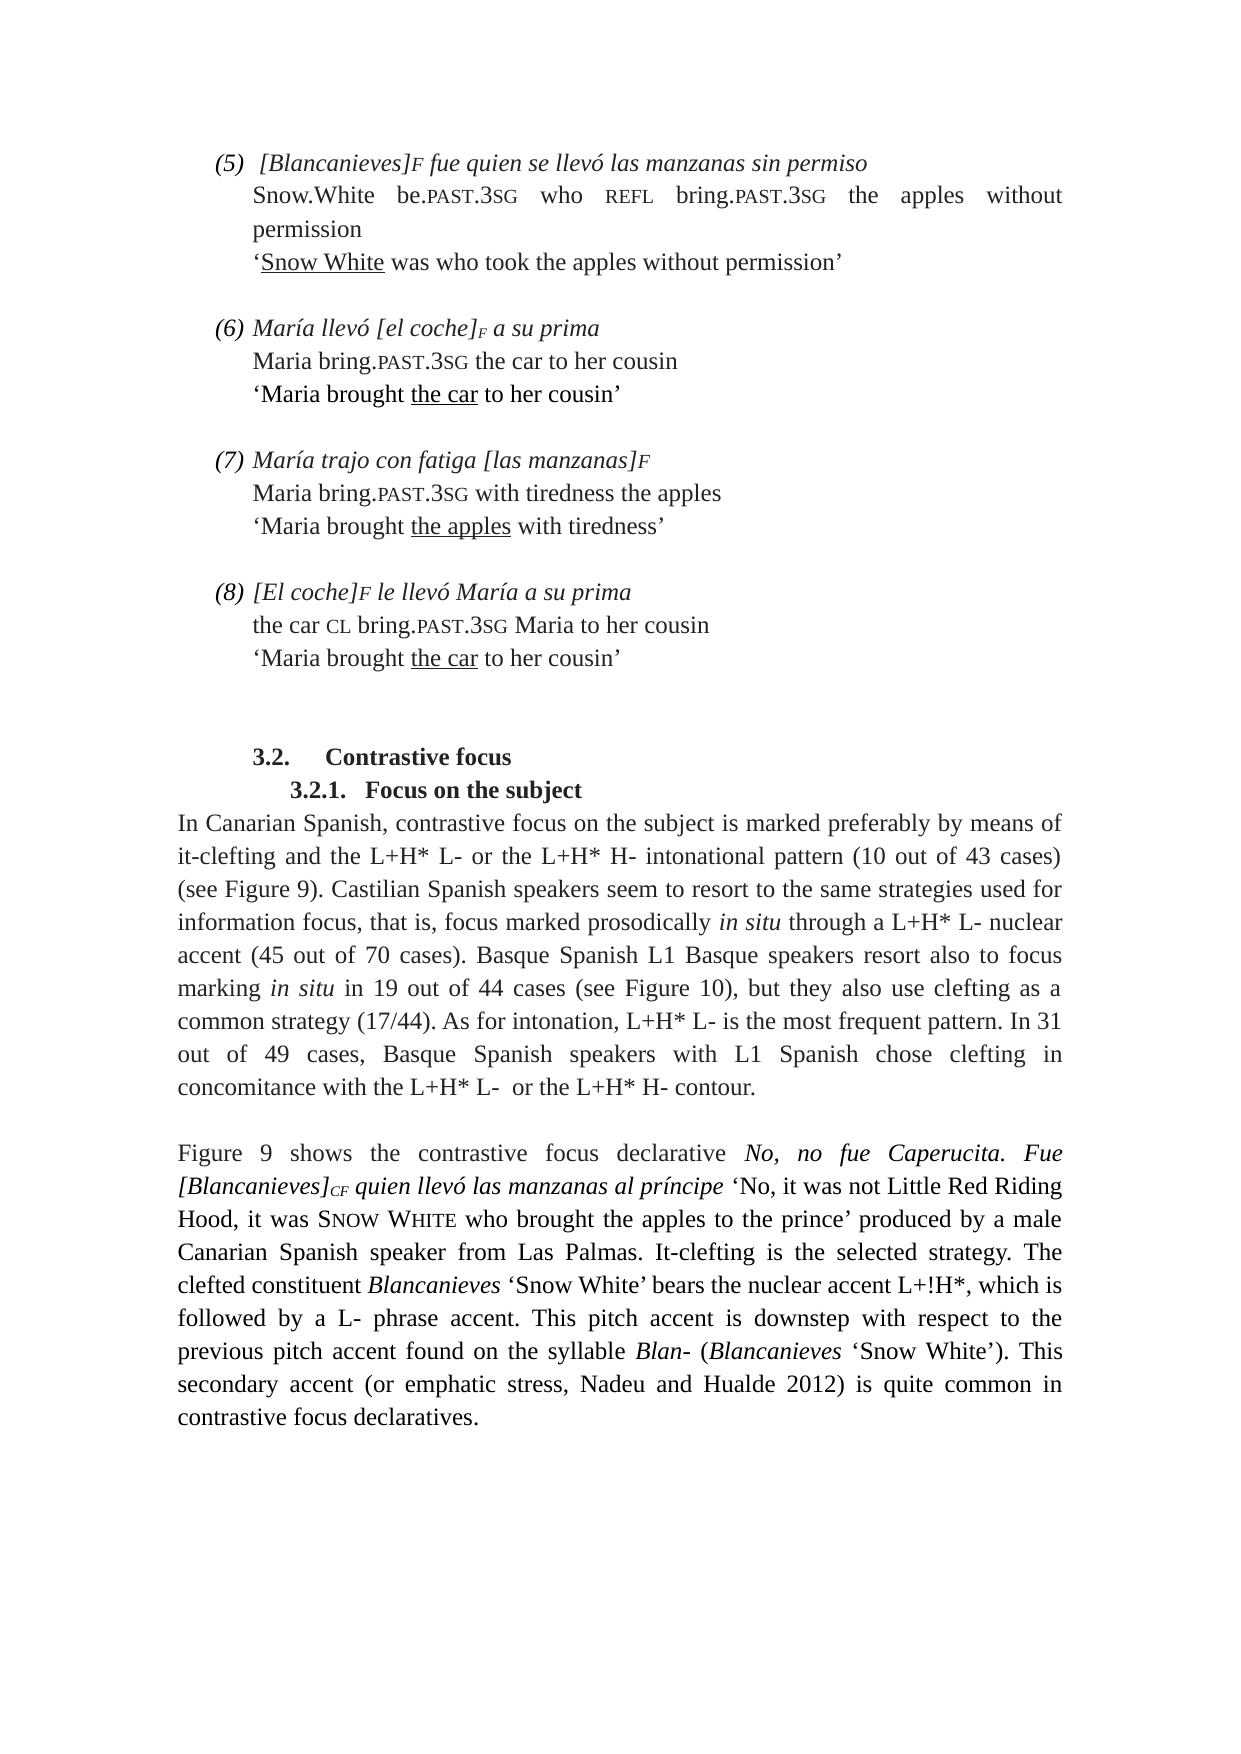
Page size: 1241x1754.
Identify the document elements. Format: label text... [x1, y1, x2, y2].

list Maria bring.past.3sg the car to her cousin [252, 346, 1063, 374]
list ʻMaria brought the apples with tirednessʼ [252, 511, 1063, 539]
list ‘Maria brought the car to her cousin’ [252, 379, 1063, 407]
list Focus on the subject [290, 775, 1063, 804]
list Snow.White be.past.3sg who refl bring.past.3sg the apples without permission [252, 181, 1063, 242]
list In Canarian Spanish, contrastive focus on the subject is marked preferably by means of it-clefting and the L+H* L- or the L+H* H- intonational pattern (10 out of 43 cases) (see Figure 9). Castilian Spanish speakers seem to resort to the same strategies used for information focus, that is, focus marked prosodically in situ through a L+H* L- nuclear accent (45 out of 70 cases). Basque Spanish L1 Basque speakers resort also to focus marking in situ in 19 out of 44 cases (see Figure 10), but they also use clefting as a common strategy (17/44). As for intonation, L+H* L- is the most frequent pattern. In 31 out of 49 cases, Basque Spanish speakers with L1 Spanish chose clefting in concomitance with the L+H* L- or the L+H* H- contour. [177, 808, 1063, 1101]
list ‘Snow White was who took the apples without permission’ [252, 247, 1063, 275]
list the car cl bring.past.3sg Maria to her cousin [252, 610, 1063, 639]
list Maria bring.past.3sg with tiredness the apples [252, 478, 1063, 507]
list [Blancanieves]f fue quien se llevó las manzanas sin permiso [215, 148, 1063, 176]
list Contrastive focus [252, 742, 1063, 771]
list María trajo con fatiga [las manzanas]f [215, 445, 1063, 473]
list Figure 9 shows the contrastive focus declarative No, no fue Caperucita. Fue [Blancanieves]CF quien llevó las manzanas al príncipe ‘No, it was not Little Red Riding Hood, it was Snow White who brought the apples to the prince’ produced by a male Canarian Spanish speaker from Las Palmas. It-clefting is the selected strategy. The clefted constituent Blancanieves ‘Snow White’ bears the nuclear accent L+!H*, which is followed by a L- phrase accent. This pitch accent is downstep with respect to the previous pitch accent found on the syllable Blan- (Blancanieves ‘Snow White’). This secondary accent (or emphatic stress, Nadeu and Hualde 2012) is quite common in contrastive focus declaratives. [177, 1138, 1063, 1431]
list María llevó [el coche]F a su prima [215, 313, 1063, 341]
list ʻMaria brought the car to her cousinʼ [252, 643, 1063, 672]
list [El coche]f le llevó María a su prima [215, 577, 1063, 606]
